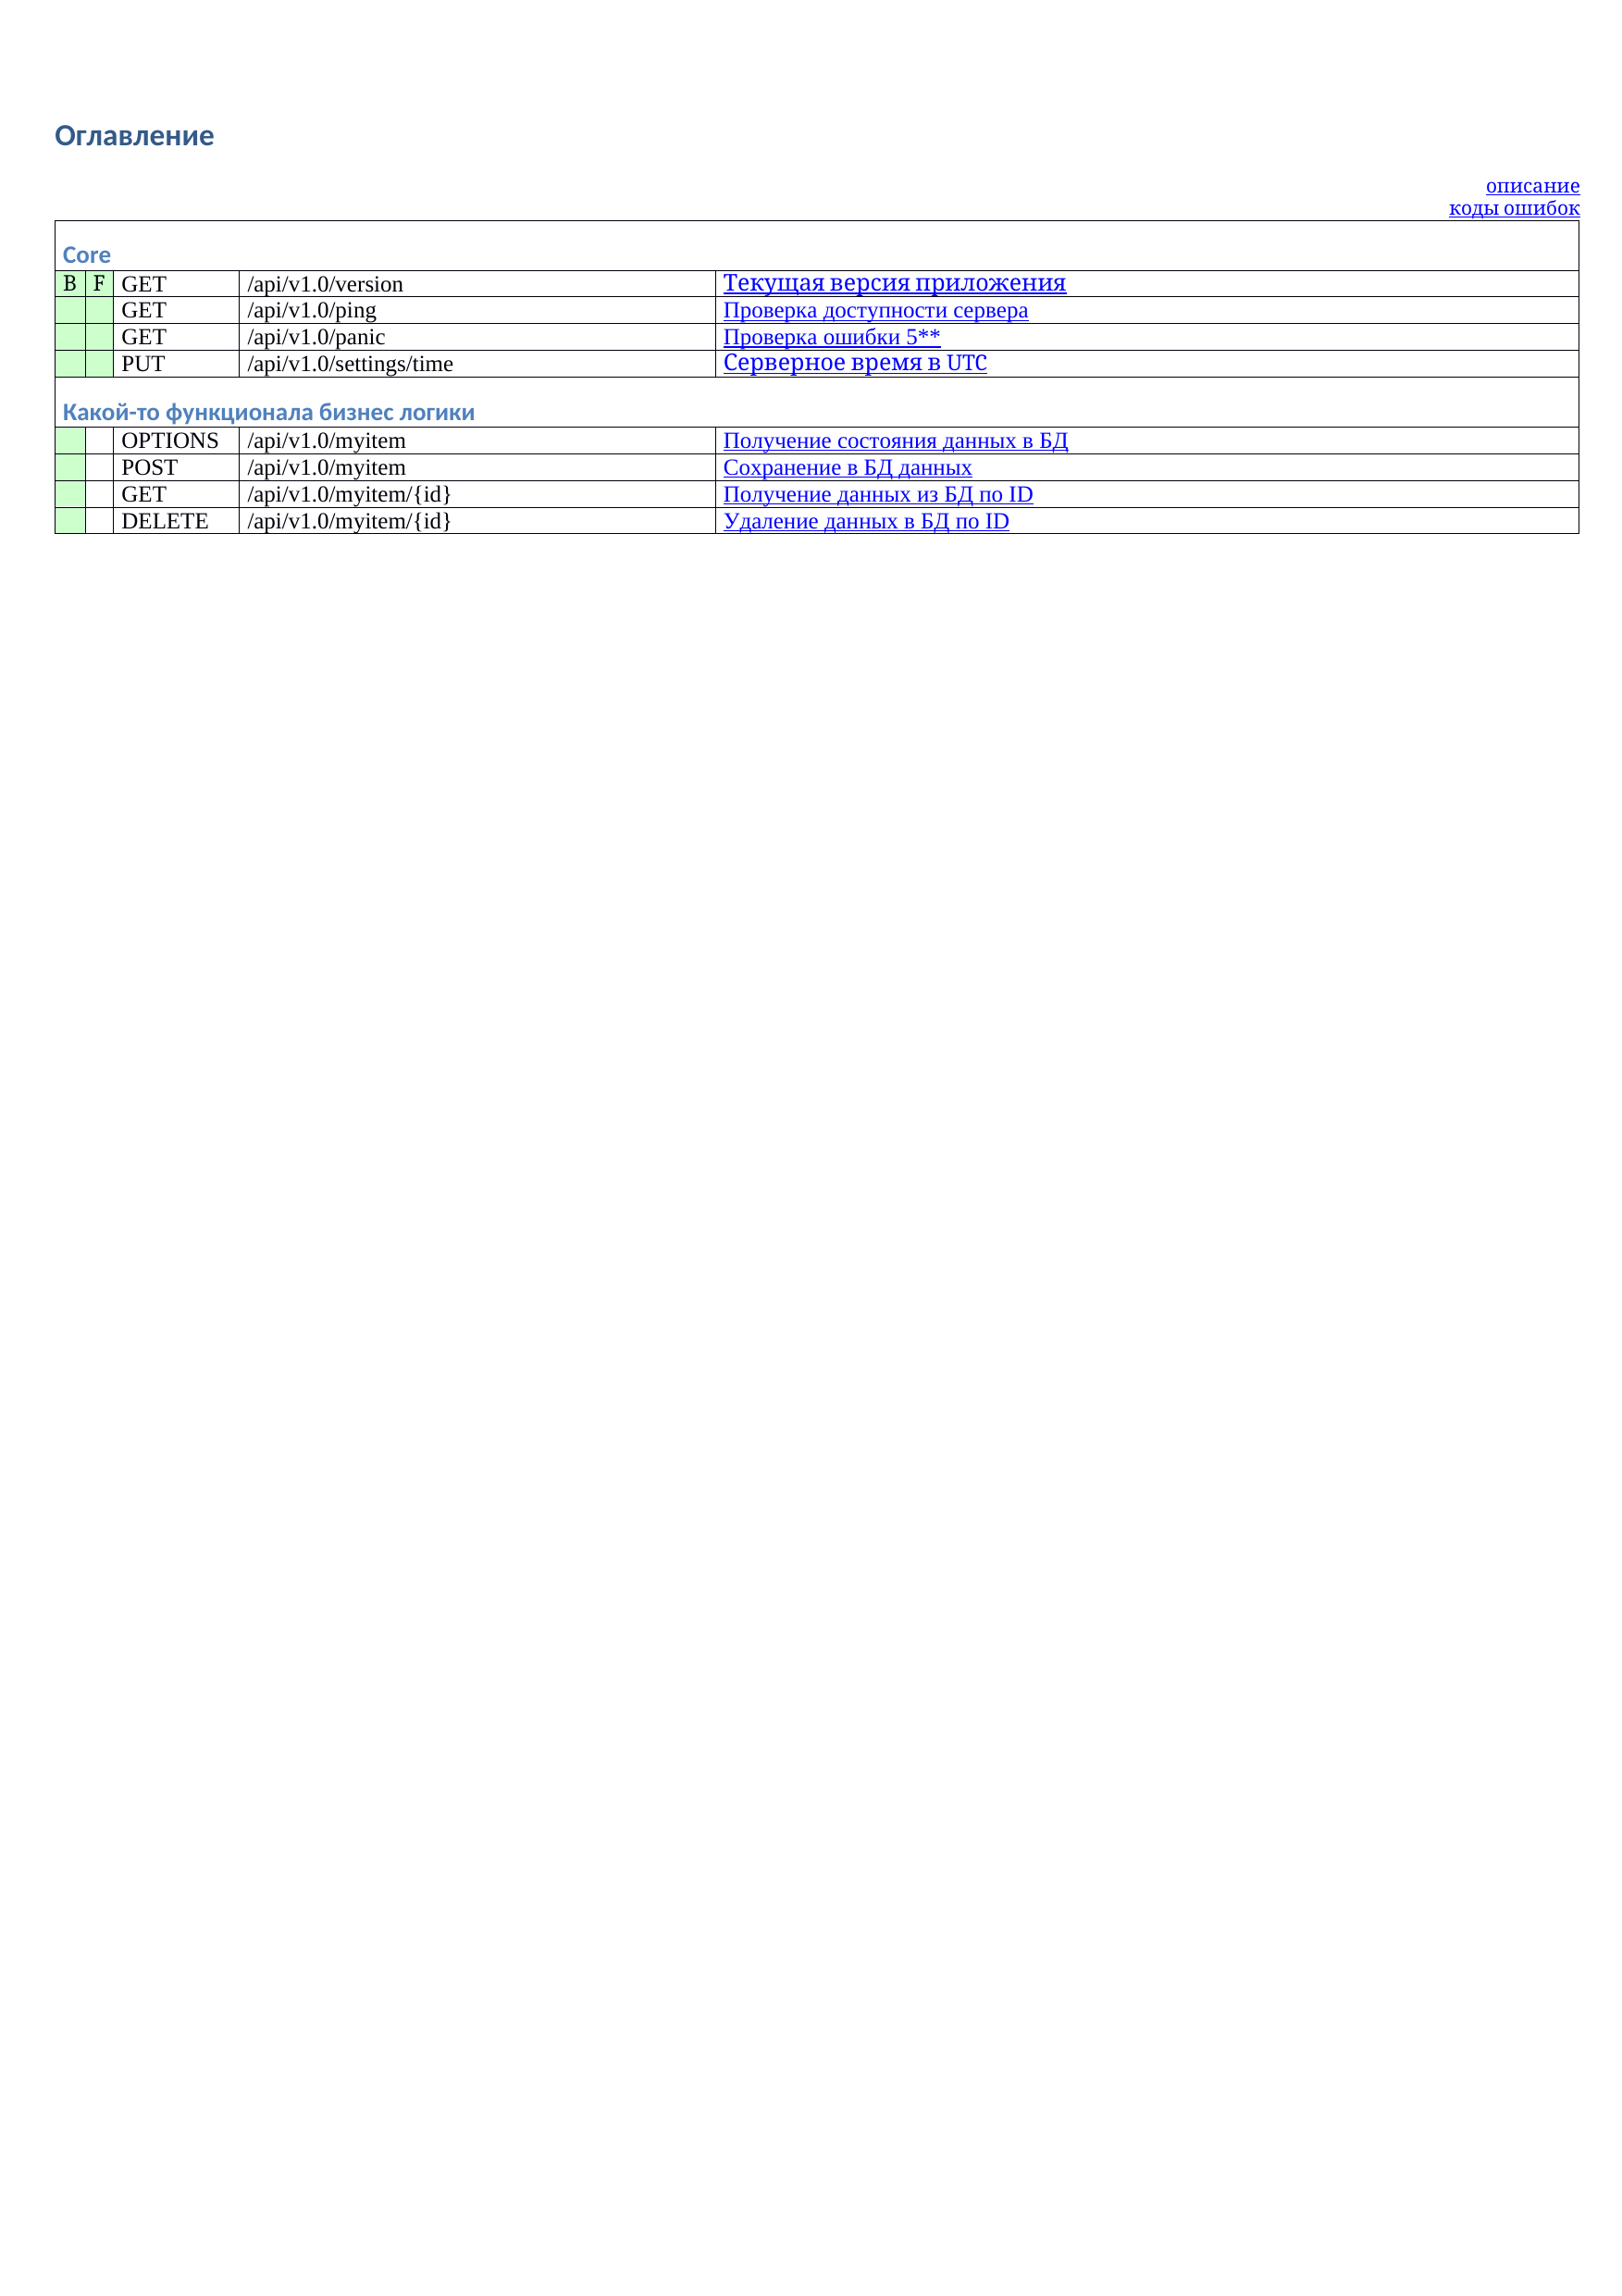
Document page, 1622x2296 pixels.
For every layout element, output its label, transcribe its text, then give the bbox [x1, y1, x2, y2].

subtitle Оглавление [55, 116, 1580, 154]
table_cell Сохранение в БД данных [716, 454, 1579, 480]
table_cell /api/v1.0/myitem/{id} [240, 481, 715, 506]
table_cell Проверка доступности сервера [716, 297, 1579, 323]
table_cell [86, 428, 113, 453]
table_cell [56, 351, 85, 377]
table_cell [56, 481, 85, 506]
table_cell Проверка ошибки 5** [716, 324, 1579, 350]
table_cell [86, 297, 113, 323]
table_cell /api/v1.0/ping [240, 297, 715, 323]
table_cell Получение состояния данных в БД [716, 428, 1579, 453]
table_cell OPTIONS [114, 428, 239, 453]
table_cell [86, 454, 113, 480]
table_cell Серверное время в UTC [716, 351, 1579, 377]
table_cell B [56, 271, 85, 296]
table_cell Текущая версия приложения [716, 271, 1579, 296]
table_cell PUT [114, 351, 239, 377]
table_cell [86, 351, 113, 377]
table_cell [56, 324, 85, 350]
table_cell F [86, 271, 113, 296]
table_cell /api/v1.0/version [240, 271, 715, 296]
table_cell /api/v1.0/myitem [240, 428, 715, 453]
table_cell GET [114, 481, 239, 506]
table_cell [86, 481, 113, 506]
table_cell [56, 297, 85, 323]
text описание коды ошибок [55, 154, 1580, 220]
table_cell /api/v1.0/settings/time [240, 351, 715, 377]
table_cell Получение данных из БД по ID [716, 481, 1579, 506]
table_header Core [56, 221, 1579, 270]
table_cell DELETE [114, 508, 239, 533]
table_cell POST [114, 454, 239, 480]
table_cell /api/v1.0/myitem [240, 454, 715, 480]
table_cell GET [114, 297, 239, 323]
table_cell [86, 508, 113, 533]
table_cell Удаление данных в БД по ID [716, 508, 1579, 533]
table_cell /api/v1.0/myitem/{id} [240, 508, 715, 533]
table_cell GET [114, 324, 239, 350]
table_cell [86, 324, 113, 350]
table_cell GET [114, 271, 239, 296]
table_cell /api/v1.0/panic [240, 324, 715, 350]
table_cell Какой-то функционала бизнес логики [56, 378, 1579, 427]
table_cell [56, 454, 85, 480]
table_cell [56, 428, 85, 453]
table_cell [56, 508, 85, 533]
